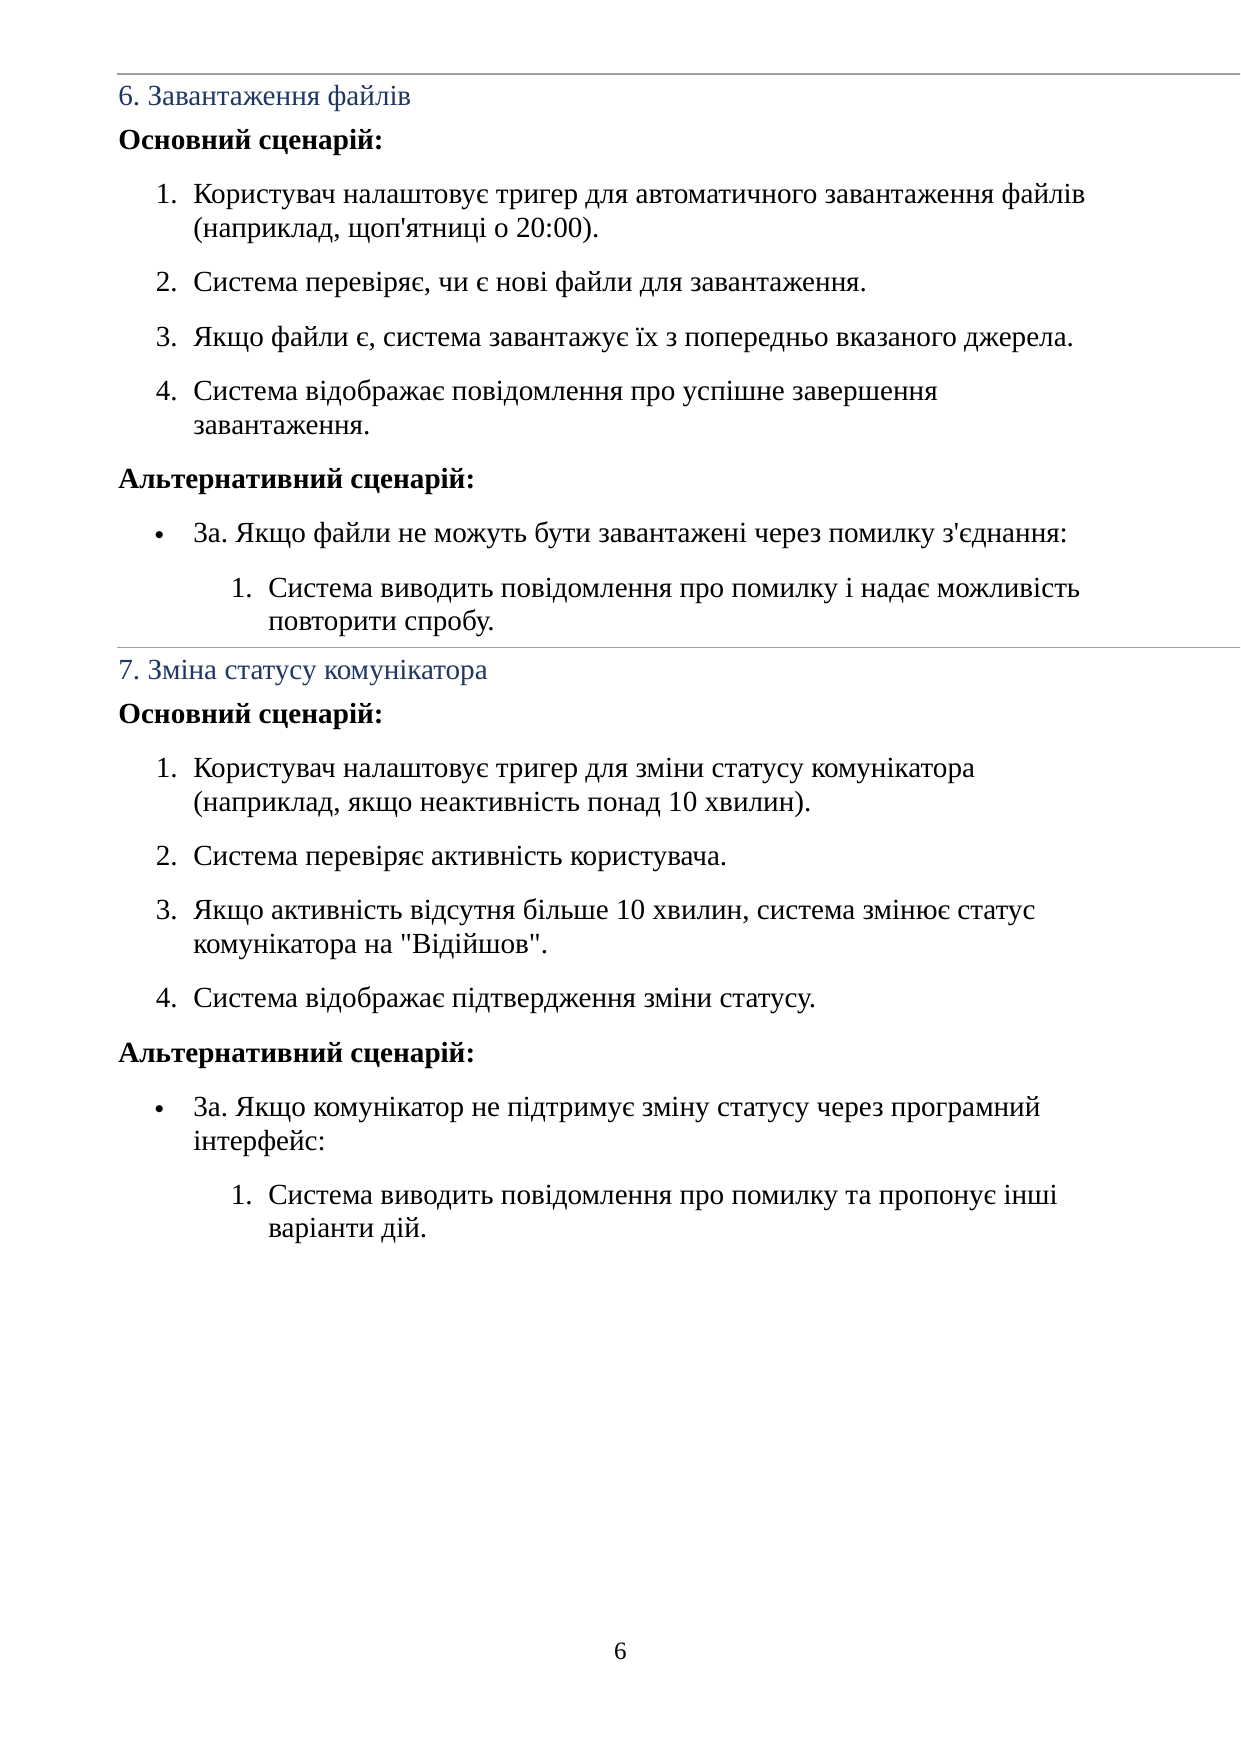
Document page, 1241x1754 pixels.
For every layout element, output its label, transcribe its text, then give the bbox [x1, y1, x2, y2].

list 3а. Якщо файли не можуть бути завантажені через помилку з'єднання: [156, 516, 1122, 549]
subtitle 7. Зміна статусу комунікатора [118, 652, 1122, 685]
text Альтернативний сценарій: [118, 1035, 1122, 1068]
list 3а. Якщо комунікатор не підтримує зміну статусу через програмний інтерфейс: [156, 1089, 1122, 1156]
list Система виводить повідомлення про помилку та пропонує інші варіанти дій. [231, 1177, 1122, 1244]
list Користувач налаштовує тригер для зміни статусу комунікатора (наприклад, якщо неактивність понад 10 хвилин). [156, 750, 1122, 817]
list Якщо активність відсутня більше 10 хвилин, система змінює статус комунікатора на "Відійшов". [156, 892, 1122, 959]
list Якщо файли є, система завантажує їх з попередньо вказаного джерела. [156, 319, 1122, 352]
list Система відображає підтвердження зміни статусу. [156, 980, 1122, 1014]
list Система виводить повідомлення про помилку і надає можливість повторити спробу. [231, 570, 1122, 637]
list Система відображає повідомлення про успішне завершення завантаження. [156, 373, 1122, 440]
list Система перевіряє активність користувача. [156, 838, 1122, 872]
text Основний сценарій: [118, 122, 1122, 156]
list Система перевіряє, чи є нові файли для завантаження. [156, 264, 1122, 298]
text Основний сценарій: [118, 696, 1122, 729]
text Альтернативний сценарій: [118, 461, 1122, 495]
subtitle 6. Завантаження файлів [118, 78, 1122, 112]
list Користувач налаштовує тригер для автоматичного завантаження файлів (наприклад, щоп'ятниці о 20:00). [156, 177, 1122, 244]
